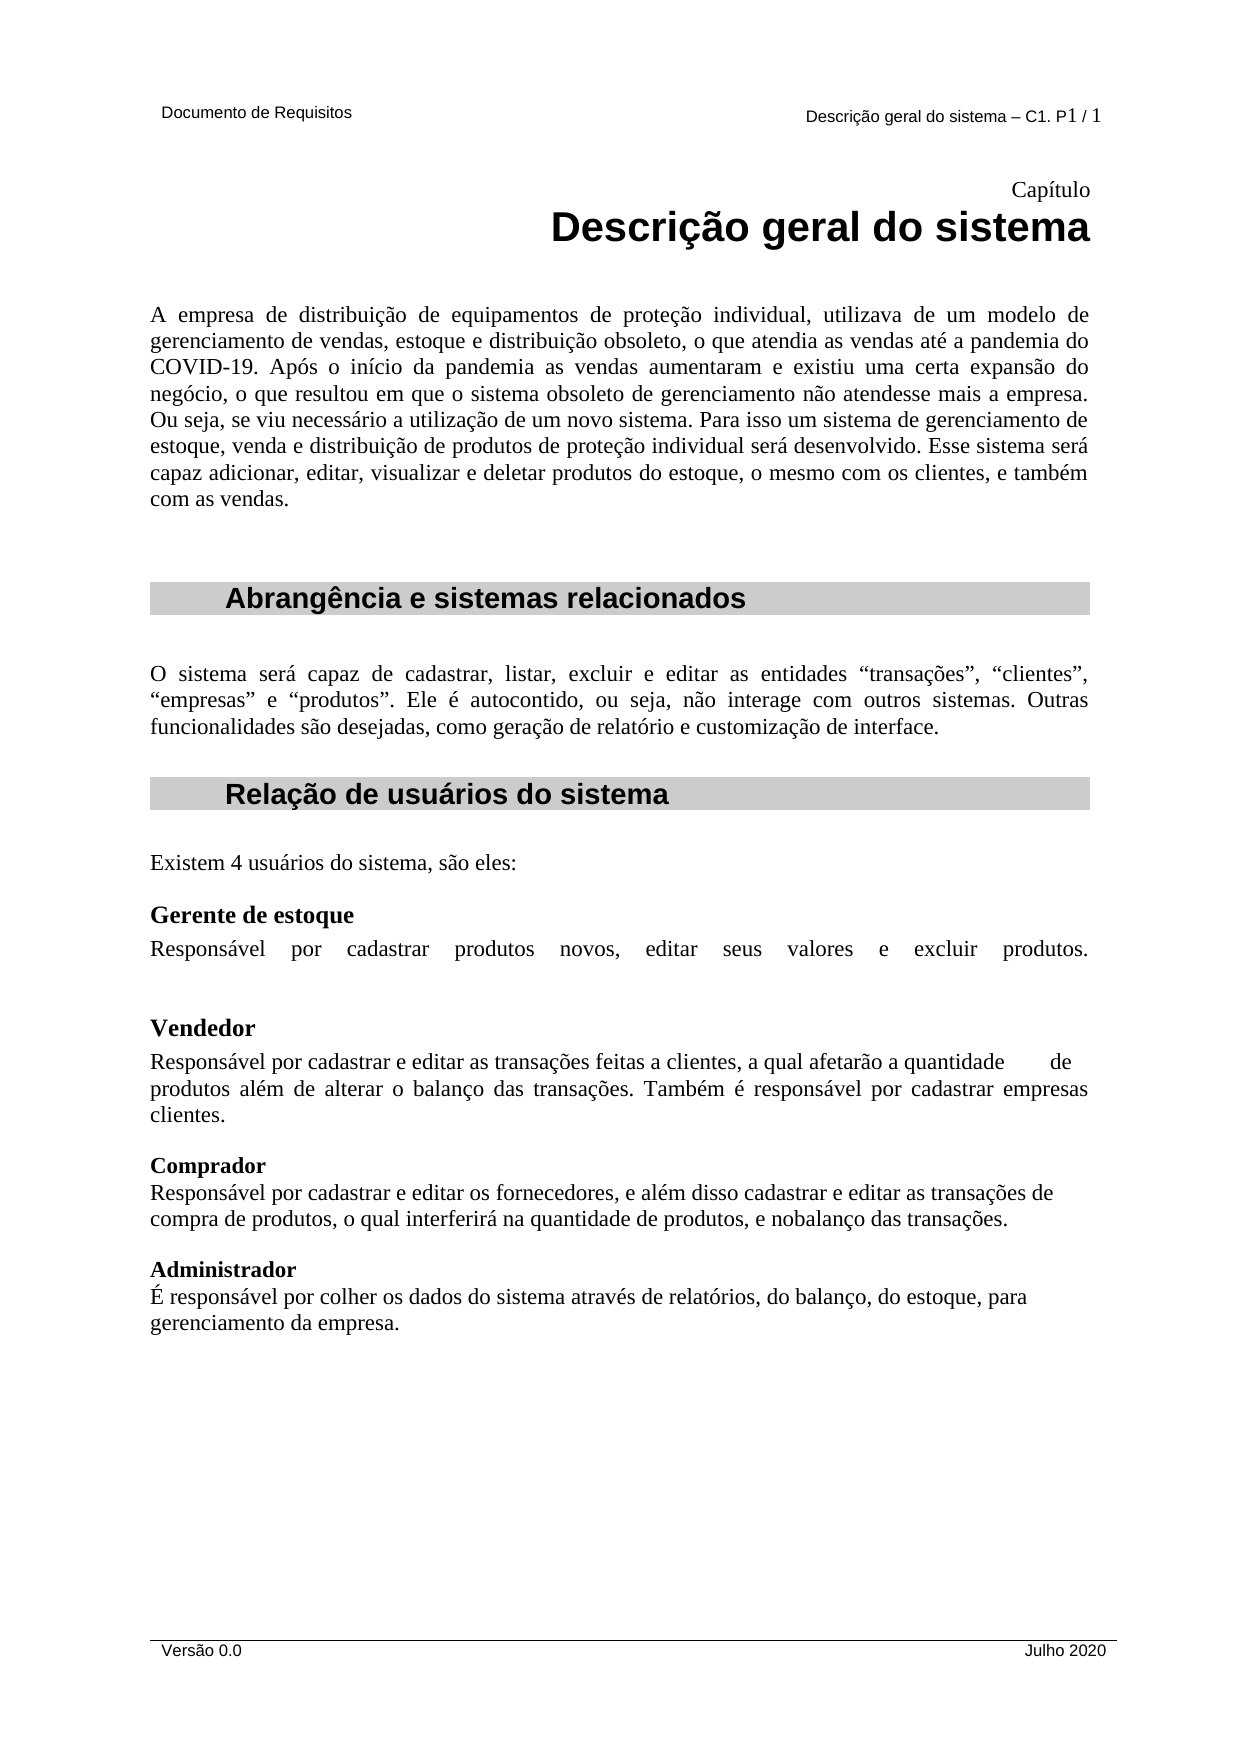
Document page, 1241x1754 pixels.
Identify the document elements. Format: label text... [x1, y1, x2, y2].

subtitle Relação de usuários do sistema [150, 777, 1090, 810]
text Existem 4 usuários do sistema, são eles: [150, 823, 1090, 876]
subtitle Gerente de estoque [150, 901, 1090, 929]
text Responsável por cadastrar e editar as transações feitas a clientes, a qual afetarão a quantidade de produtos além de alterar o balanço das transações. Também é responsável por cadastrar empresas clientes. [150, 1048, 1090, 1127]
subtitle Descrição geral do sistema [150, 203, 1090, 251]
subtitle Abrangência e sistemas relacionados [150, 582, 1090, 615]
subtitle Administrador É responsável por colher os dados do sistema através de relatórios, do balanço, do estoque, para gerenciamento da empresa. [150, 1256, 1090, 1335]
text Capítulo [210, 150, 1090, 203]
text O sistema será capaz de cadastrar, listar, excluir e editar as entidades “transações”, “clientes”, “empresas” e “produtos”. Ele é autocontido, ou seja, não interage com outros sistemas. Outras funcionalidades são desejadas, como geração de relatório e customização de interface. [150, 660, 1090, 739]
text A empresa de distribuição de equipamentos de proteção individual, utilizava de um modelo de gerenciamento de vendas, estoque e distribuição obsoleto, o que atendia as vendas até a pandemia do COVID-19. Após o início da pandemia as vendas aumentaram e existiu uma certa expansão do negócio, o que resultou em que o sistema obsoleto de gerenciamento não atendesse mais a empresa. Ou seja, se viu necessário a utilização de um novo sistema. Para isso um sistema de gerenciamento de estoque, venda e distribuição de produtos de proteção individual será desenvolvido. Esse sistema será capaz adicionar, editar, visualizar e deletar produtos do estoque, o mesmo com os clientes, e também com as vendas. [150, 301, 1090, 511]
text Responsável por cadastrar produtos novos, editar seus valores e excluir produtos. [150, 936, 1090, 988]
subtitle Vendedor [150, 1013, 1090, 1042]
subtitle Comprador Responsável por cadastrar e editar os fornecedores, e além disso cadastrar e editar as transações de compra de produtos, o qual interferirá na quantidade de produtos, e nobalanço das transações. [150, 1152, 1090, 1231]
